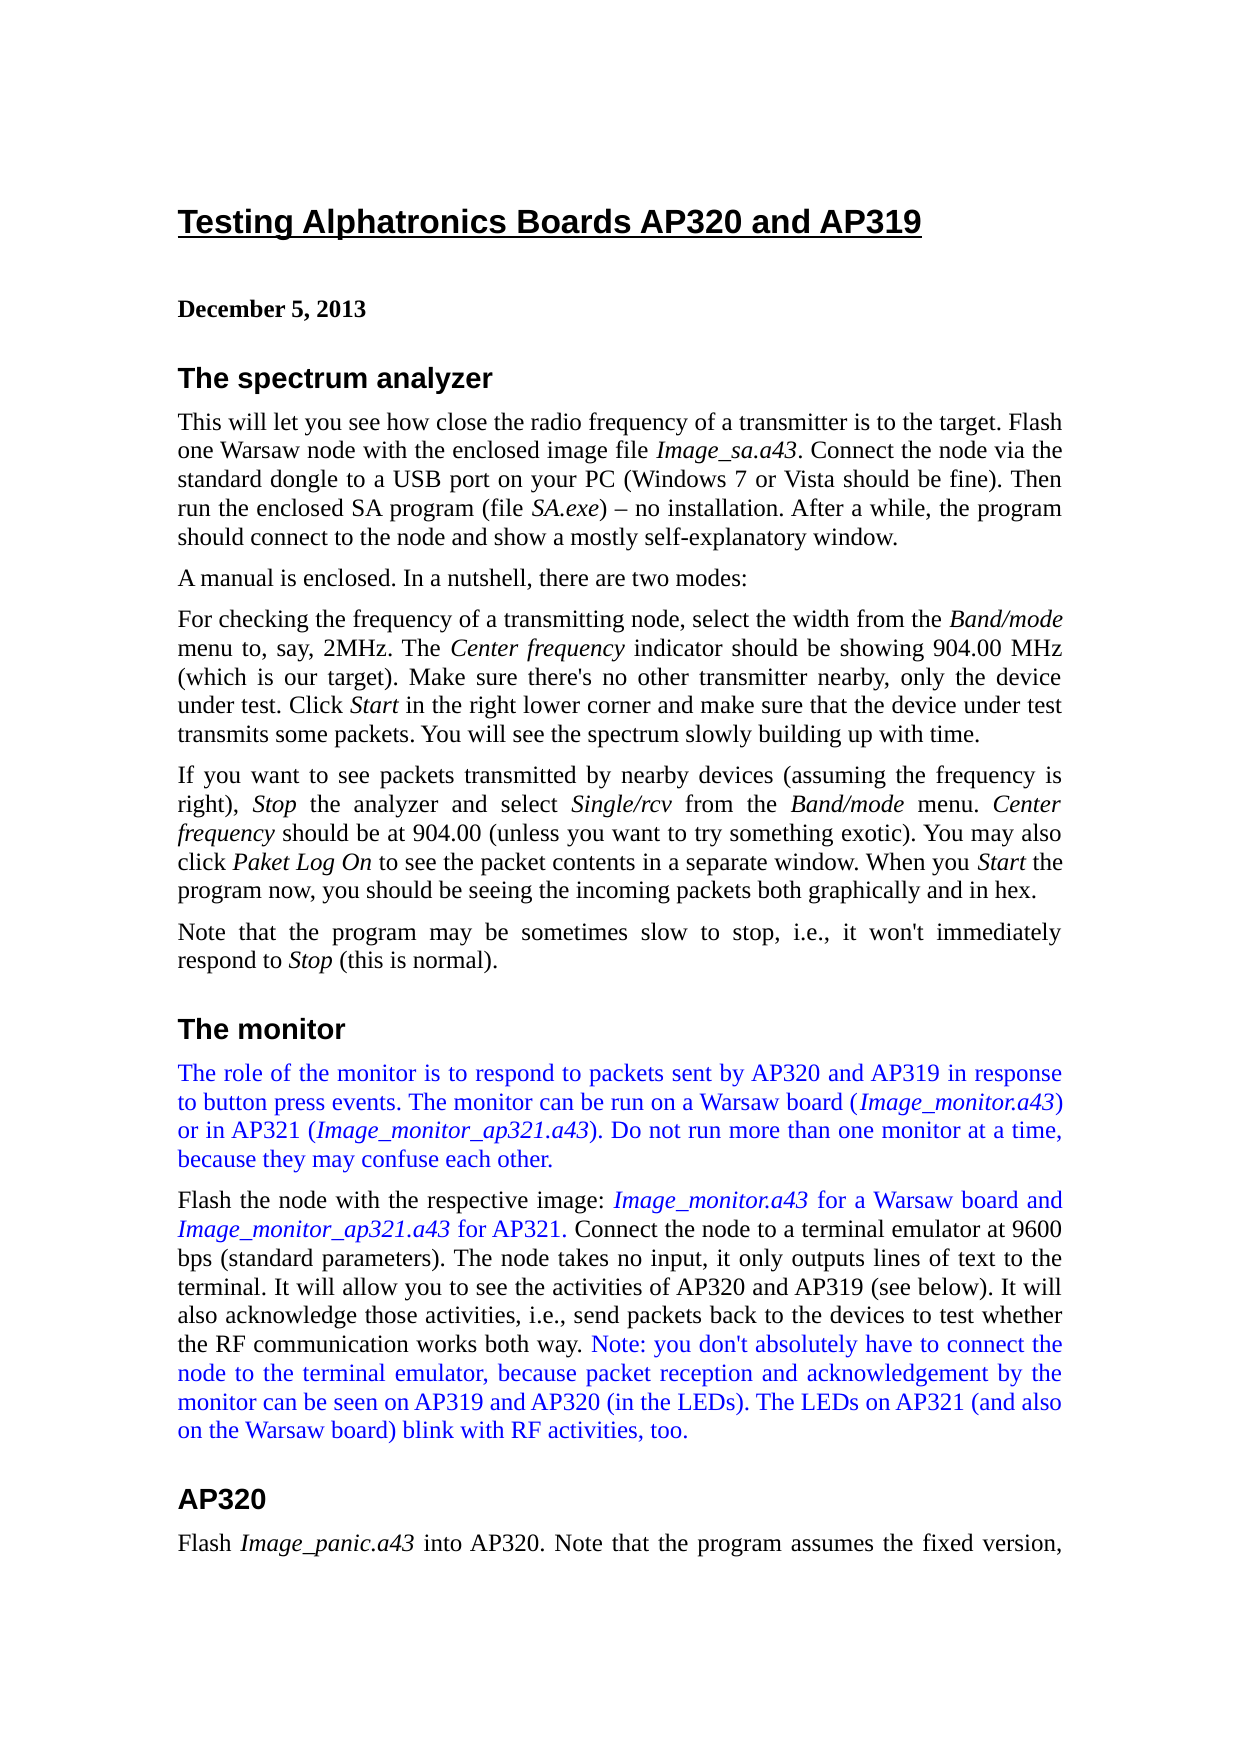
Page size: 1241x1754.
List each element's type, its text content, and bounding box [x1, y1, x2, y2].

subtitle Testing Alphatronics Boards AP320 and AP319 [177, 202, 1063, 241]
text A manual is enclosed. In a nutshell, there are two modes: [177, 563, 1063, 592]
subtitle The monitor [177, 1012, 1063, 1045]
subtitle AP320 [177, 1482, 1063, 1515]
text If you want to see packets transmitted by nearby devices (assuming the frequency is right), Stop the analyzer and select Single/rcv from the Band/mode menu. Center frequency should be at 904.00 (unless you want to try something exotic). You may also click Paket Log On to see the packet contents in a separate window. When you Start the program now, you should be seeing the incoming packets both graphically and in hex. [177, 761, 1063, 904]
text Flash the node with the respective image: Image_monitor.a43 for a Warsaw board and Image_monitor_ap321.a43 for AP321. Connect the node to a terminal emulator at 9600 bps (standard parameters). The node takes no input, it only outputs lines of text to the terminal. It will allow you to see the activities of AP320 and AP319 (see below). It will also acknowledge those activities, i.e., send packets back to the devices to test whether the RF communication works both way. Note: you don't absolutely have to connect the node to the terminal emulator, because packet reception and acknowledgement by the monitor can be seen on AP319 and AP320 (in the LEDs). The LEDs on AP321 (and also on the Warsaw board) blink with RF activities, too. [177, 1185, 1063, 1444]
text The role of the monitor is to respond to packets sent by AP320 and AP319 in response to button press events. The monitor can be run on a Warsaw board (Image_monitor.a43) or in AP321 (Image_monitor_ap321.a43). Do not run more than one monitor at a time, because they may confuse each other. [177, 1058, 1063, 1173]
text Note that the program may be sometimes slow to stop, i.e., it won't immediately respond to Stop (this is normal). [177, 917, 1063, 974]
text December 5, 2013 [177, 294, 1063, 323]
text This will let you see how close the radio frequency of a transmitter is to the target. Flash one Warsaw node with the enclosed image file Image_sa.a43. Connect the node via the standard dongle to a USB port on your PC (Windows 7 or Vista should be fine). Then run the enclosed SA program (file SA.exe) – no installation. After a while, the program should connect to the node and show a mostly self-explanatory window. [177, 407, 1063, 551]
text For checking the frequency of a transmitting node, select the width from the Band/mode menu to, say, 2MHz. The Center frequency indicator should be showing 904.00 MHz (which is our target). Make sure there's no other transmitter nearby, only the device under test. Click Start in the right lower corner and make sure that the device under test transmits some packets. You will see the spectrum slowly building up with time. [177, 604, 1063, 748]
subtitle The spectrum analyzer [177, 361, 1063, 394]
text Flash Image_panic.a43 into AP320. Note that the program assumes the fixed version, [177, 1528, 1063, 1556]
